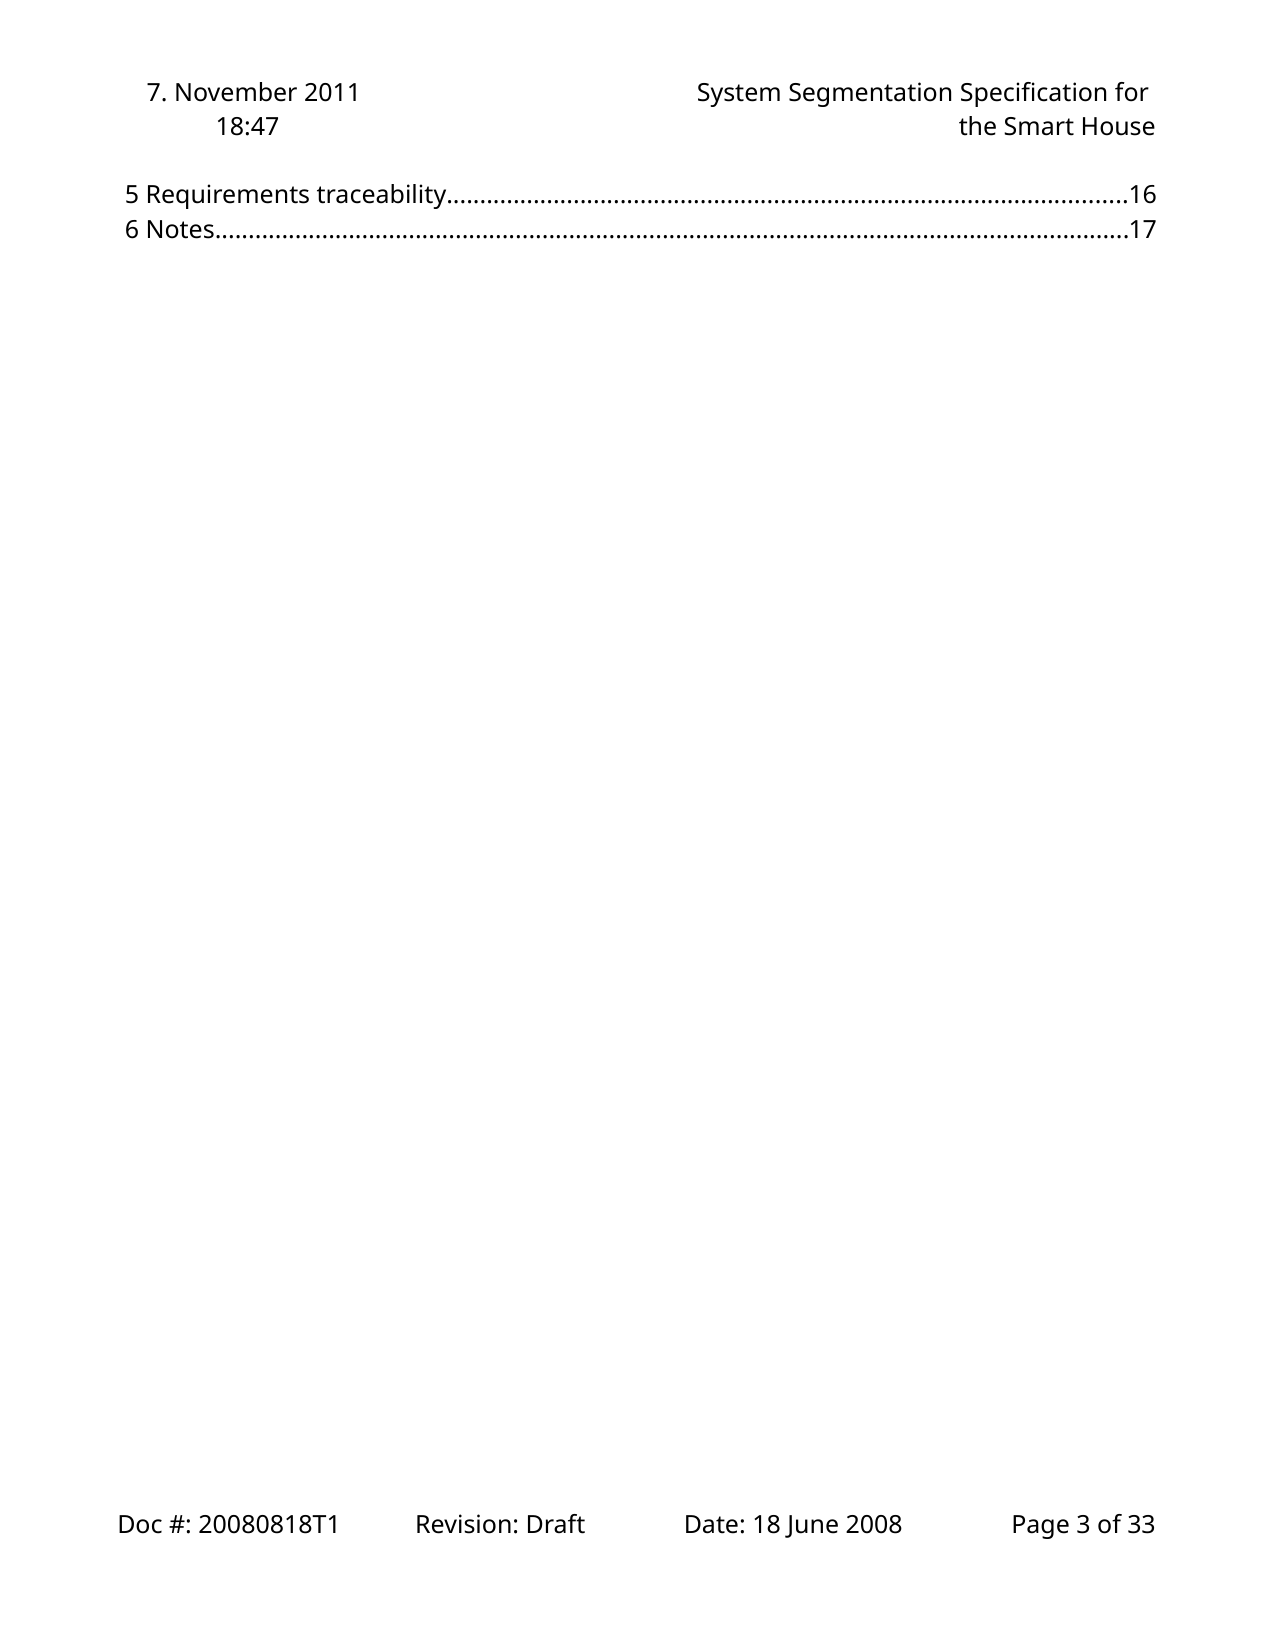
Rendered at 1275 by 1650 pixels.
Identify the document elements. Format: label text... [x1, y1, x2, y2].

text 6 Notes 17 [118, 211, 1157, 245]
text 5 Requirements traceability 16 [118, 177, 1157, 211]
